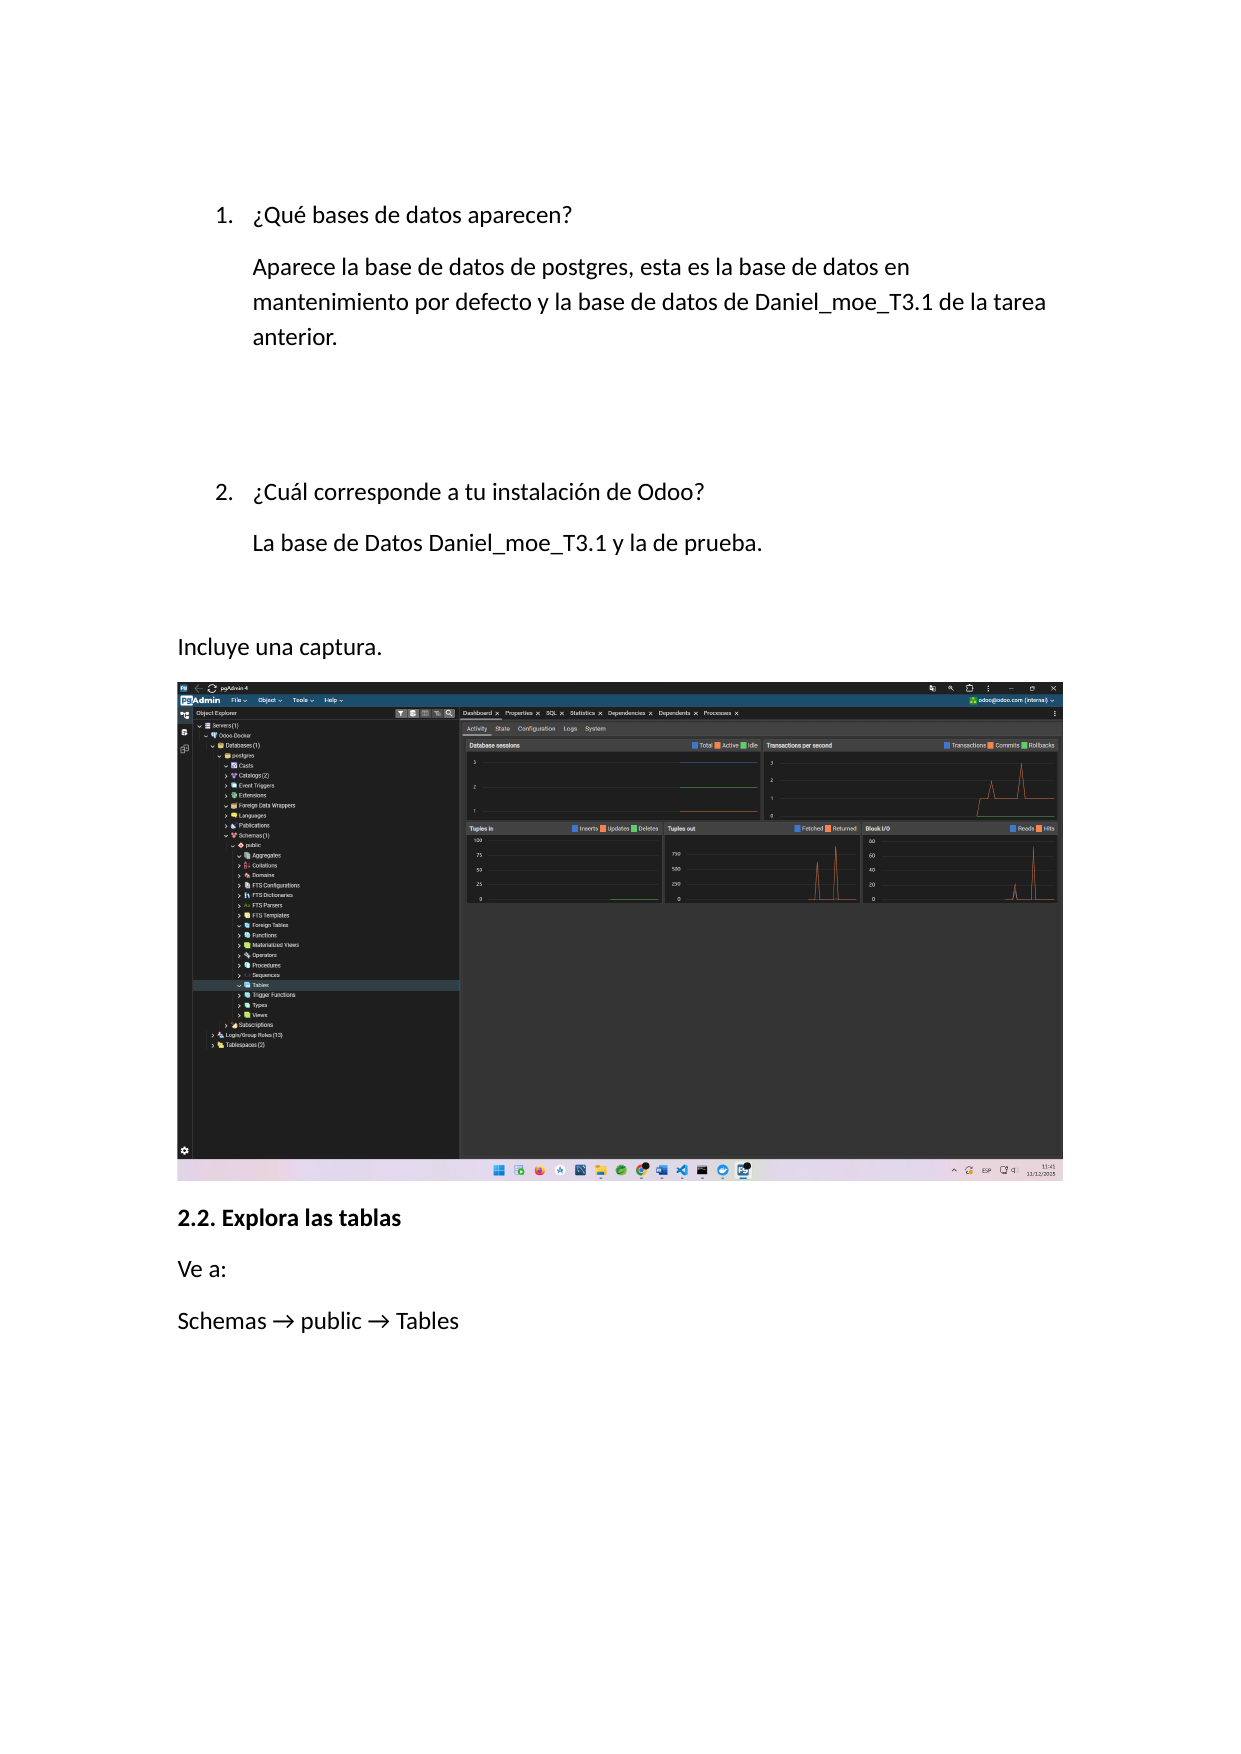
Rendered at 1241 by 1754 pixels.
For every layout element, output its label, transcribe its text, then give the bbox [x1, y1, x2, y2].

text Ve a: [177, 1254, 1063, 1284]
text 2.2. Explora las tablas [177, 1202, 1063, 1232]
list Aparece la base de datos de postgres, esta es la base de datos en mantenimiento por defecto y la base de datos de Daniel_moe_T3.1 de la tarea anterior. [252, 251, 1063, 351]
list ¿Cuál corresponde a tu instalación de Odoo? [215, 476, 1063, 506]
list La base de Datos Daniel_moe_T3.1 y la de prueba. [252, 528, 1063, 558]
list ¿Qué bases de datos aparecen? [215, 199, 1063, 230]
text Schemas → public → Tables [177, 1305, 1063, 1336]
text Incluye una captura. [177, 631, 1063, 661]
